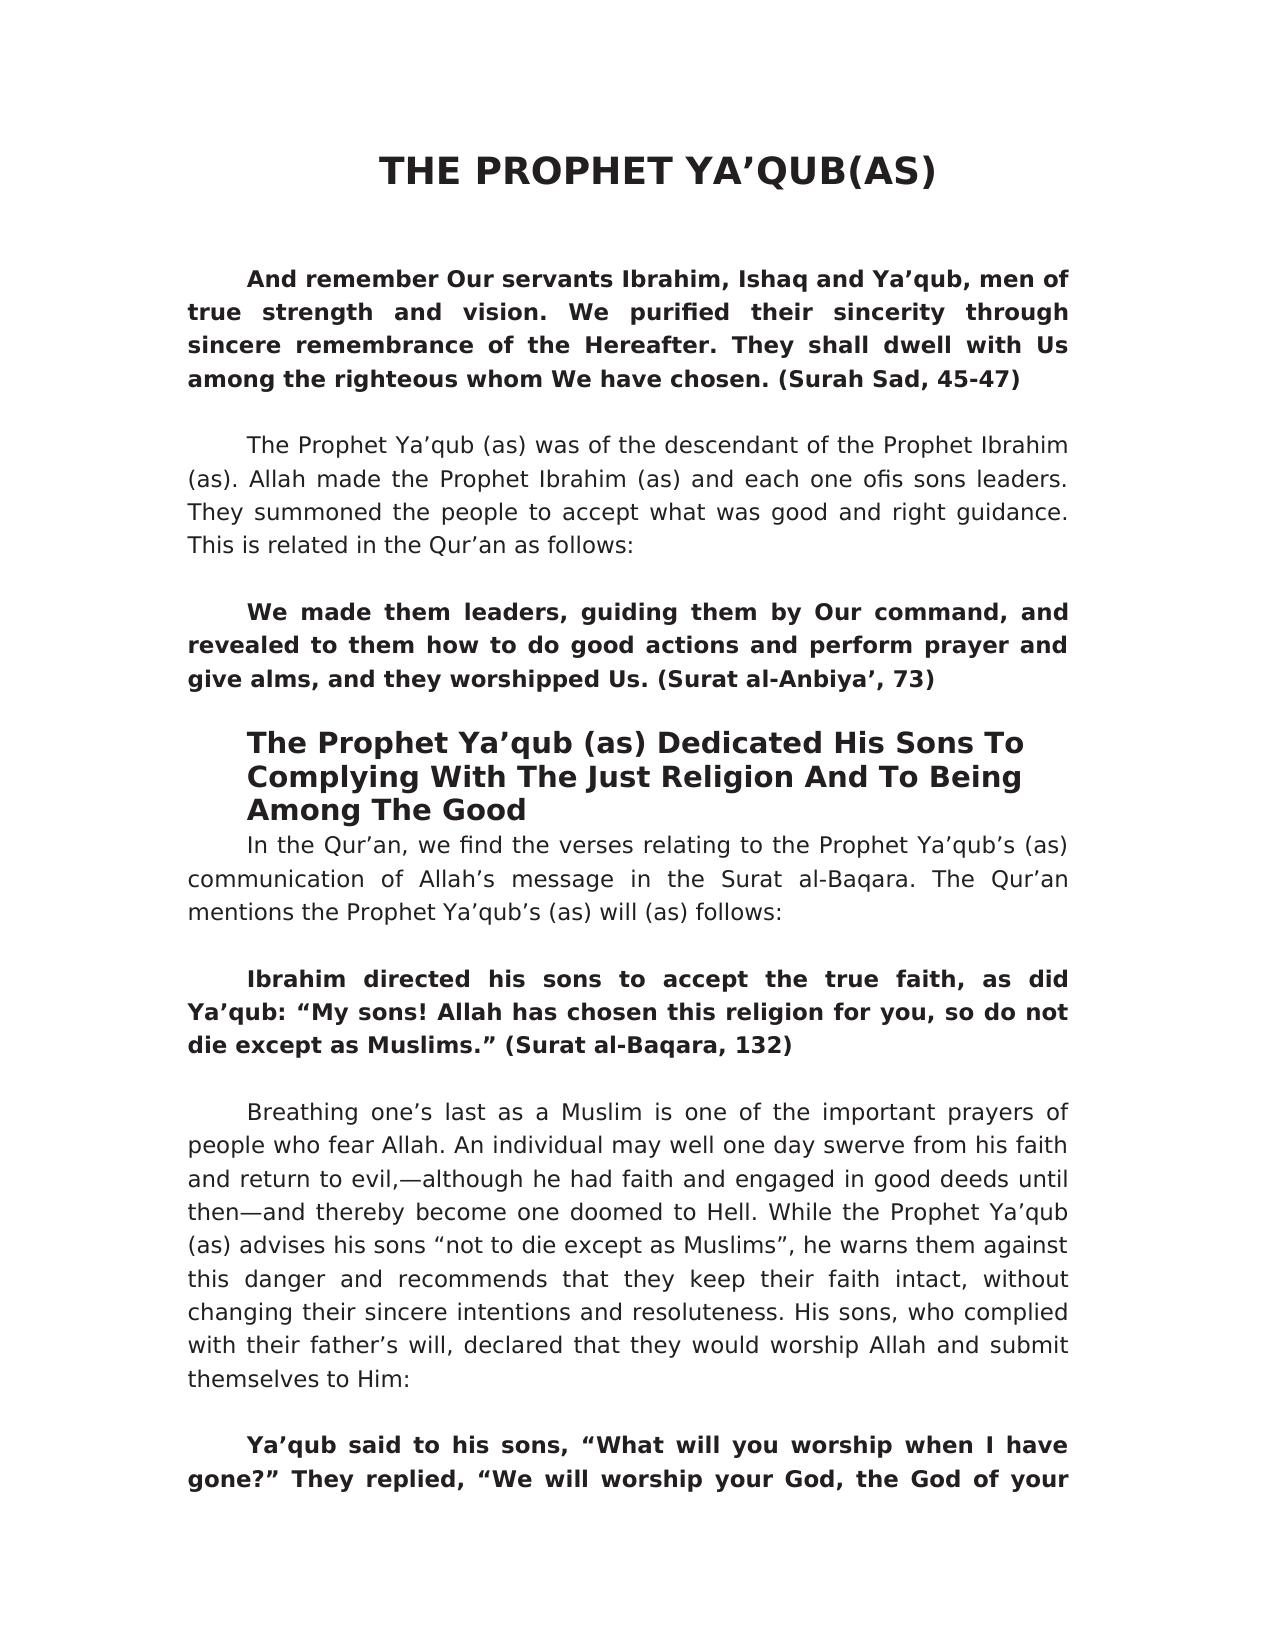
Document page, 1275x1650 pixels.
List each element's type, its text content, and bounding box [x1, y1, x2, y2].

text The Prophet Ya’qub (as) was of the descendant of the Prophet Ibrahim (as). Allah made the Prophet Ibrahim (as) and each one ofis sons leaders. They summoned the people to accept what was good and right guidance. This is related in the Qur’an as follows: [187, 427, 1070, 560]
text Breathing one’s last as a Muslim is one of the important prayers of people who fear Allah. An individual may well one day swerve from his faith and return to evil,—although he had faith and engaged in good deeds until then—and thereby become one doomed to Hell. While the Prophet Ya’qub (as) advises his sons “not to die except as Muslims”, he warns them against this danger and recommends that they keep their faith intact, without changing their sincere intentions and resoluteness. His sons, who complied with their father’s will, declared that they would worship Allah and submit themselves to Him: [187, 1094, 1070, 1394]
text In the Qur’an, we find the verses relating to the Prophet Ya’qub’s (as) communication of Allah’s message in the Surat al-Baqara. The Qur’an mentions the Prophet Ya’qub’s (as) will (as) follows: [187, 827, 1070, 927]
text Ya’qub said to his sons, “What will you worship when I have gone?” They replied, “We will worship your God, the God of your [187, 1427, 1070, 1494]
text The Prophet Ya’qub (as) Dedicated His Sons To [187, 727, 1070, 760]
text We made them leaders, guiding them by Our command, and revealed to them how to do good actions and perform prayer and give alms, and they worshipped Us. (Surat al-Anbiya’, 73) [187, 594, 1070, 694]
text And remember Our servants Ibrahim, Ishaq and Ya’qub, men of true strength and vision. We purified their sincerity through sincere remembrance of the Hereafter. They shall dwell with Us among the righteous whom We have chosen. (Surah Sad, 45-47) [187, 260, 1070, 394]
text THE PROPHET YA’QUB(AS) [187, 150, 1070, 194]
text Complying With The Just Religion And To Being [187, 760, 1070, 794]
text Ibrahim directed his sons to accept the true faith, as did Ya’qub: “My sons! Allah has chosen this religion for you, so do not die except as Muslims.” (Surat al-Baqara, 132) [187, 960, 1070, 1060]
text Among The Good [187, 794, 1070, 827]
